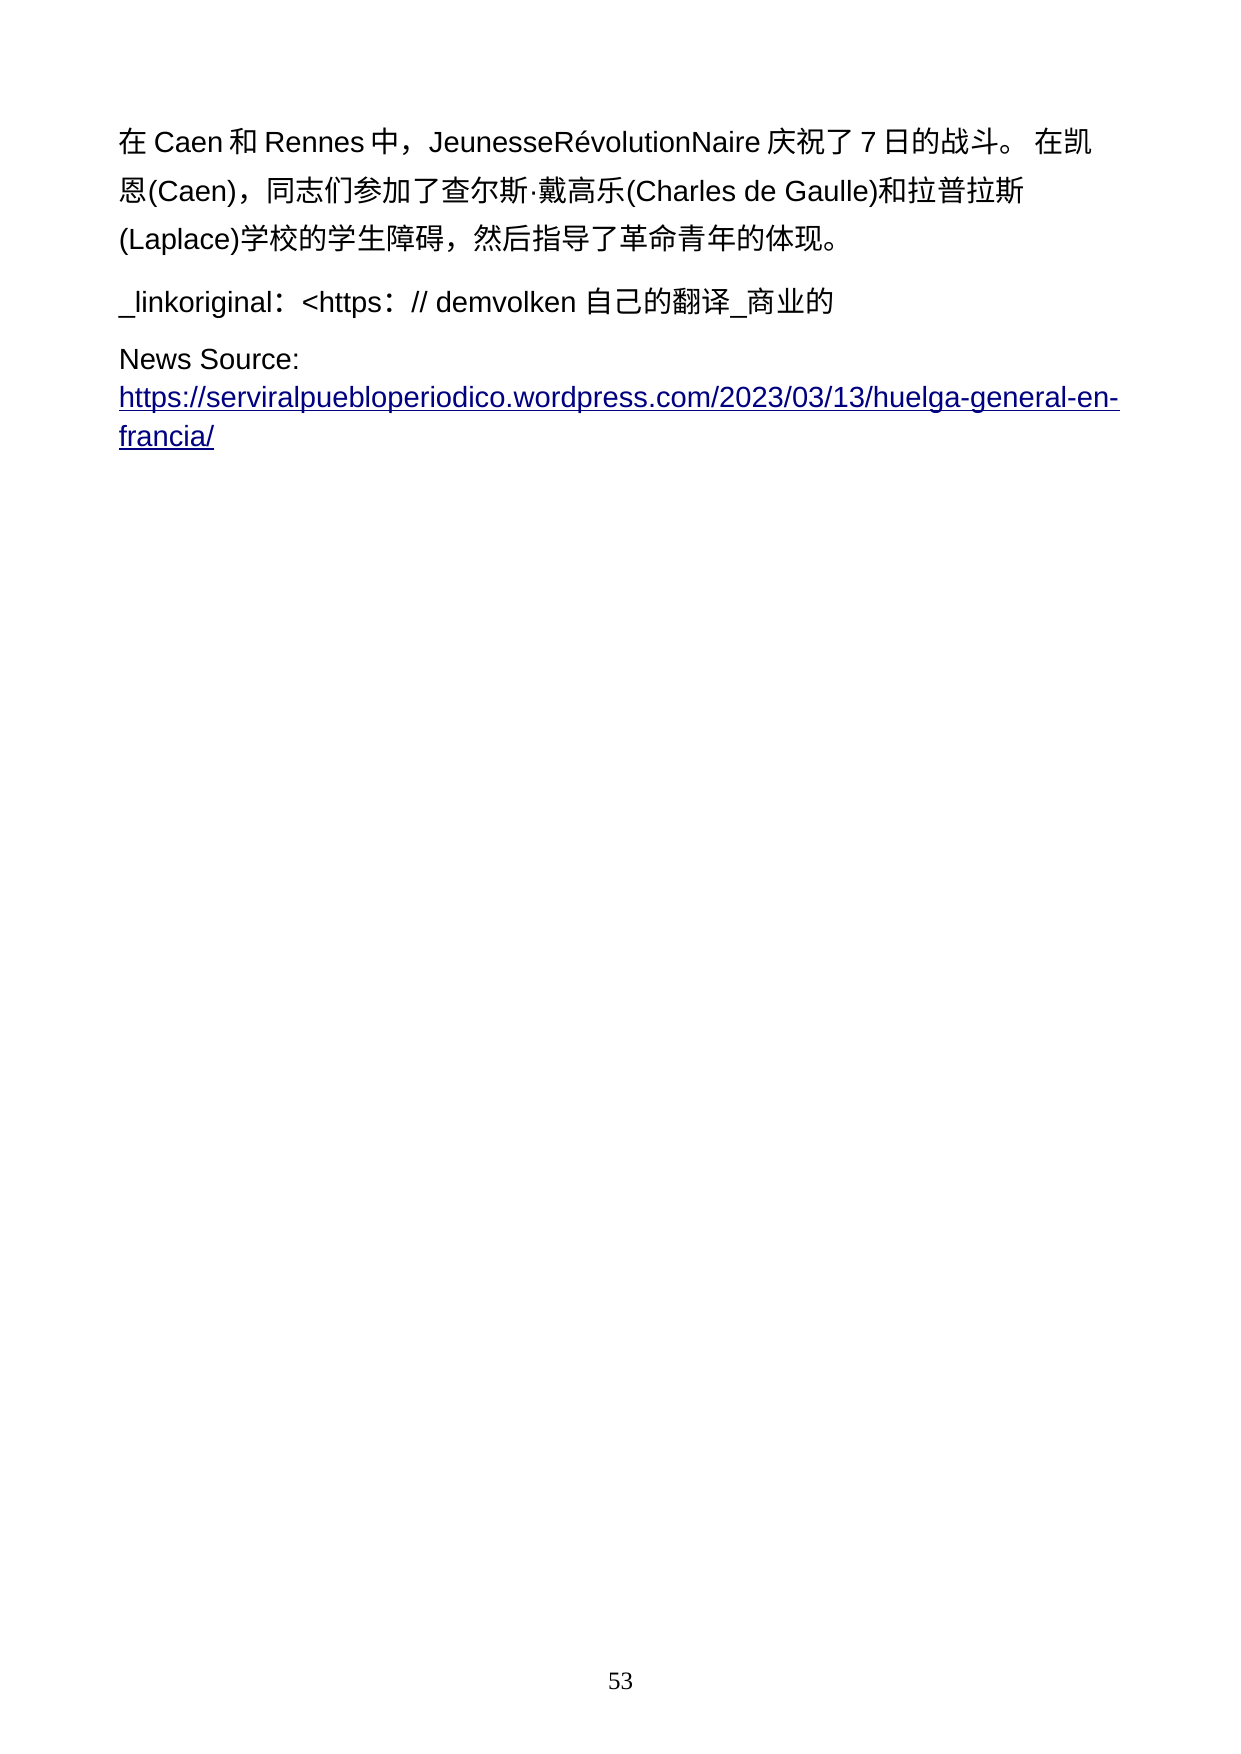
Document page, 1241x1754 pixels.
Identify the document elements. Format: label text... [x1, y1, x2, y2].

text News Source: https://serviralpuebloperiodico.wordpress.com/2023/03/13/huelga-general-en-francia/ [118, 342, 1122, 452]
text _linkoriginal：<https：// demvolken 自己的翻译_商业的 [118, 279, 1122, 321]
text 在Caen和Rennes中，JeunesseRévolutionNaire庆祝了7日的战斗。 在凯恩(Caen)，同志们参加了查尔斯·戴高乐(Charles de Gaulle)和拉普拉斯(Laplace)学校的学生障碍，然后指导了革命青年的体现。 [118, 118, 1122, 258]
